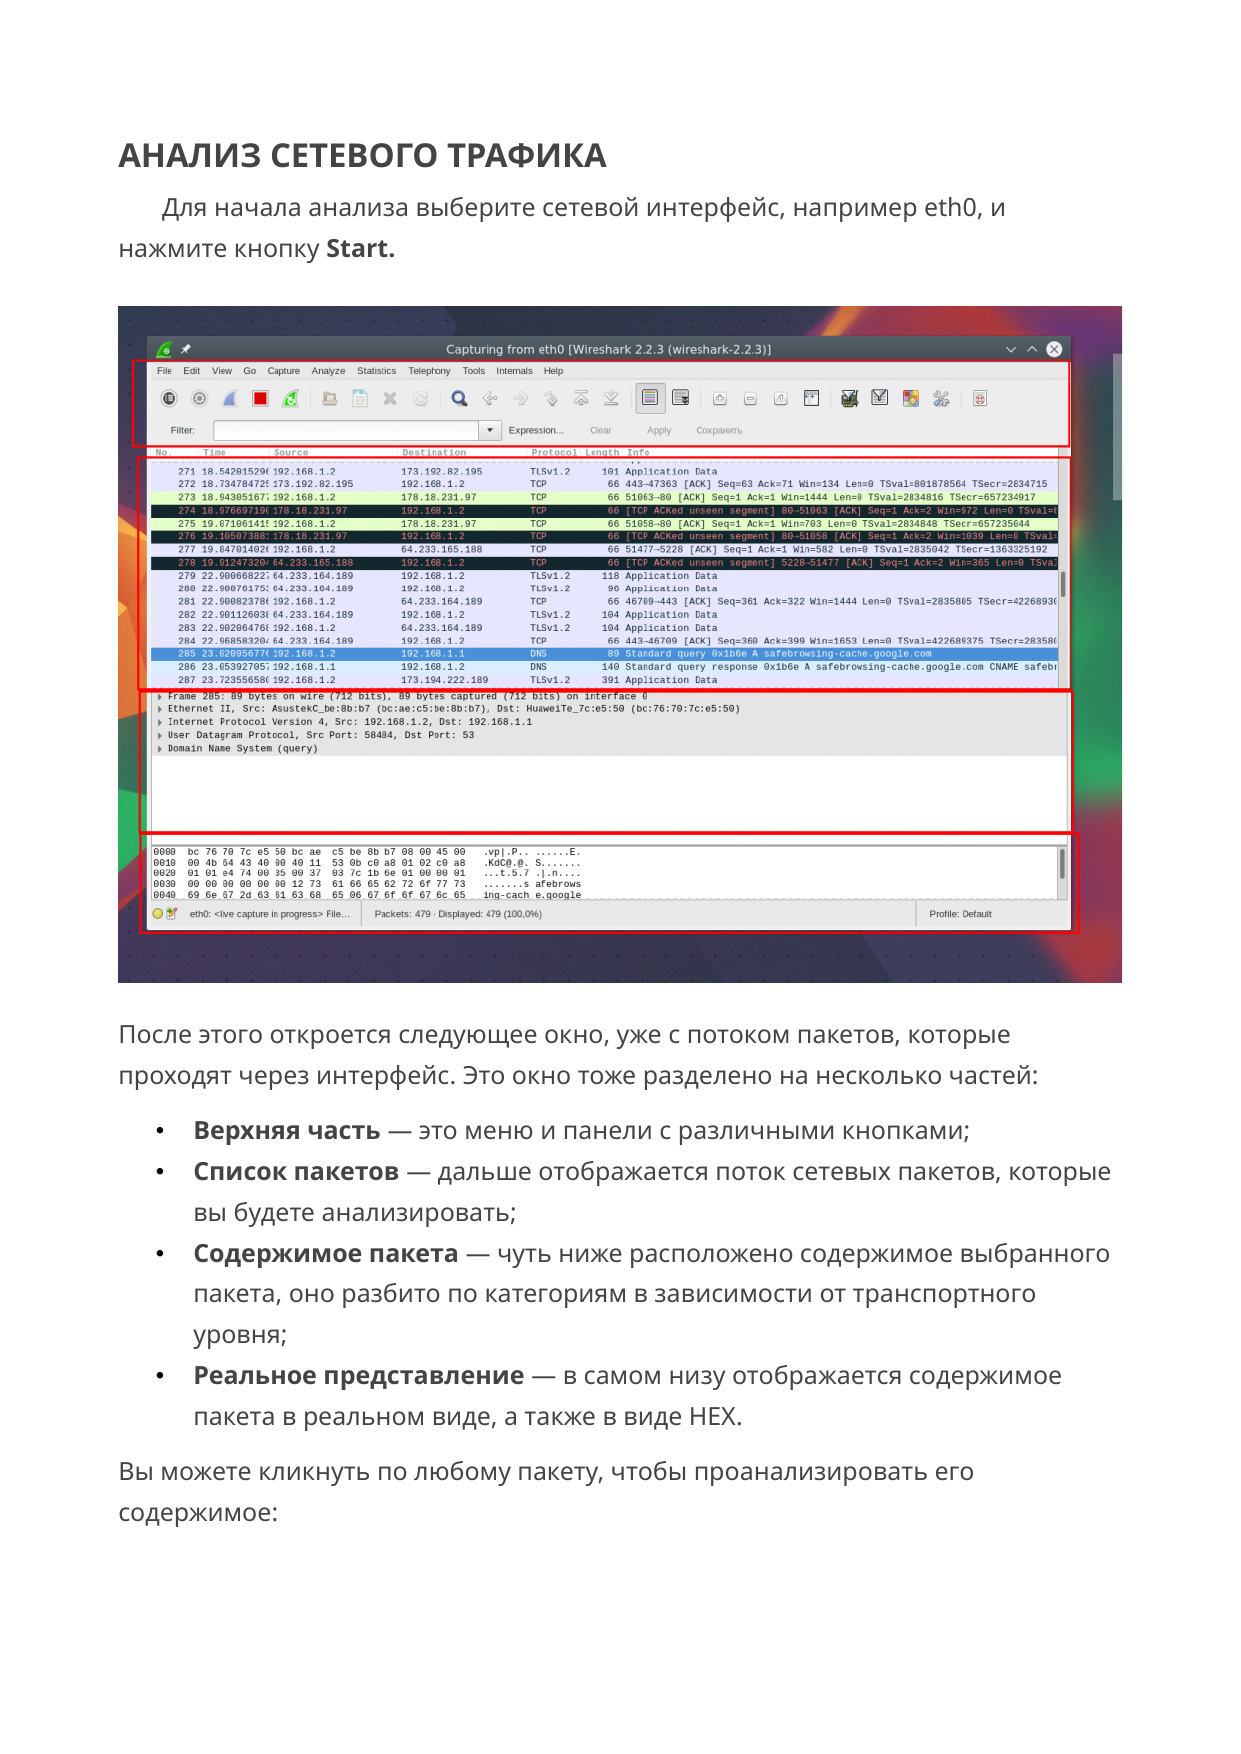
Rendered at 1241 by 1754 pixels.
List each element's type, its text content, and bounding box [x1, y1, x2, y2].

list Реальное представление — в самом низу отображается содержимое пакета в реальном виде, а также в виде HEX. [156, 1358, 1122, 1433]
text После этого откроется следующее окно, уже с потоком пакетов, которые проходят через интерфейс. Это окно тоже разделено на несколько частей: [118, 1017, 1122, 1091]
subtitle АНАЛИЗ СЕТЕВОГО ТРАФИКА [118, 133, 1122, 177]
picture [118, 306, 1123, 983]
text Для начала анализа выберите сетевой интерфейс, например eth0, и нажмите кнопку Start. [118, 190, 1122, 265]
text Вы можете кликнуть по любому пакету, чтобы проанализировать его содержимое: [118, 1454, 1122, 1529]
list Список пакетов — дальше отображается поток сетевых пакетов, которые вы будете анализировать; [156, 1154, 1122, 1228]
list Верхняя часть — это меню и панели с различными кнопками; [156, 1113, 1122, 1147]
list Содержимое пакета — чуть ниже расположено содержимое выбранного пакета, оно разбито по категориям в зависимости от транспортного уровня; [156, 1235, 1122, 1351]
